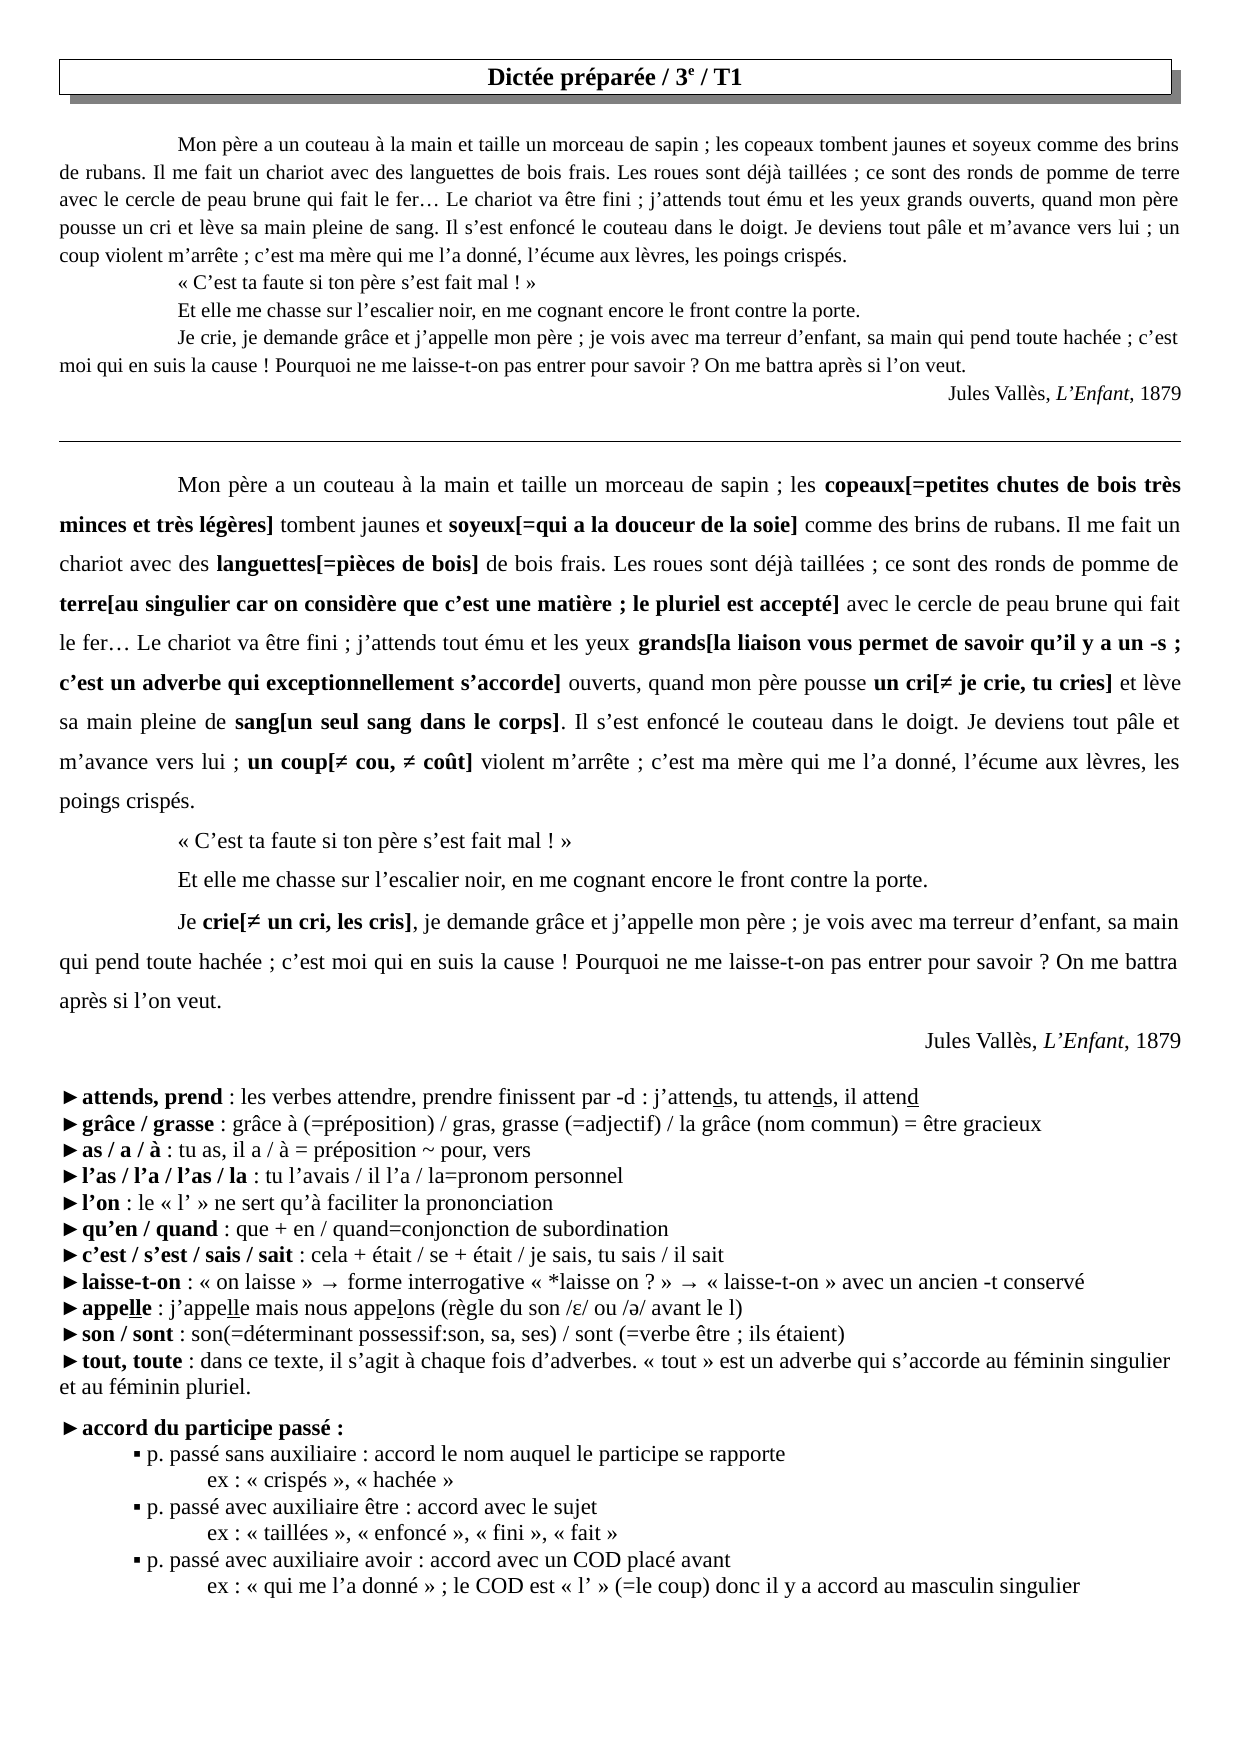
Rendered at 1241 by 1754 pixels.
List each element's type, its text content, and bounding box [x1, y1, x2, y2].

text ►l’as / l’a / l’as / la : tu l’avais / il l’a / la=pronom personnel [59, 1162, 1181, 1189]
text Jules Vallès, L’Enfant, 1879 [59, 1027, 1181, 1053]
text ►appelle : j’appelle mais nous appelons (règle du son /ɛ/ ou /ə/ avant le l) [59, 1294, 1181, 1320]
text ►grâce / grasse : grâce à (=préposition) / gras, grasse (=adjectif) / la grâce (nom commun) = être gracieux [59, 1109, 1181, 1136]
text ▪ p. passé sans auxiliaire : accord le nom auquel le participe se rapporte [59, 1440, 1181, 1467]
text Jules Vallès, L’Enfant, 1879 [59, 381, 1181, 404]
text Et elle me chasse sur l’escalier noir, en me cognant encore le front contre la porte. [59, 866, 1181, 893]
text ▪ p. passé avec auxiliaire avoir : accord avec un COD placé avant [59, 1546, 1181, 1572]
text ►tout, toute : dans ce texte, il s’agit à chaque fois d’adverbes. « tout » est un adverbe qui s’accorde au féminin singulier et au féminin pluriel. [59, 1347, 1181, 1399]
text Et elle me chasse sur l’escalier noir, en me cognant encore le front contre la porte. [59, 298, 1181, 322]
text ►attends, prend : les verbes attendre, prendre finissent par -d : j’attends, tu attends, il attend [59, 1083, 1181, 1109]
text ►son / sont : son(=déterminant possessif:son, sa, ses) / sont (=verbe être ; ils étaient) [59, 1320, 1181, 1347]
text ex : « taillées », « enfoncé », « fini », « fait » [59, 1519, 1181, 1546]
text « C’est ta faute si ton père s’est fait mal ! » [59, 270, 1181, 294]
text ►as / a / à : tu as, il a / à = préposition ~ pour, vers [59, 1136, 1181, 1162]
text Je crie[≠ un cri, les cris], je demande grâce et j’appelle mon père ; je vois avec ma terreur d’enfant, sa main qui pend toute hachée ; c’est moi qui en suis la cause ! Pourquoi ne me laisse-t-on pas entrer pour savoir ? On me battra après si l’on veut. [59, 906, 1181, 1013]
text ex : « qui me l’a donné » ; le COD est « l’ » (=le coup) donc il y a accord au masculin singulier [59, 1572, 1181, 1598]
text ►l’on : le « l’ » ne sert qu’à faciliter la prononciation [59, 1189, 1181, 1215]
text Je crie, je demande grâce et j’appelle mon père ; je vois avec ma terreur d’enfant, sa main qui pend toute hachée ; c’est moi qui en suis la cause ! Pourquoi ne me laisse-t-on pas entrer pour savoir ? On me battra après si l’on veut. [59, 325, 1181, 377]
text ex : « crispés », « hachée » [59, 1467, 1181, 1493]
text Dictée préparée / 3e / T1 [60, 60, 1171, 94]
text ►laisse-t-on : « on laisse » → forme interrogative « *laisse on ? » → « laisse-t-on » avec un ancien -t conservé [59, 1268, 1181, 1294]
text Mon père a un couteau à la main et taille un morceau de sapin ; les copeaux[=petites chutes de bois très minces et très légères] tombent jaunes et soyeux[=qui a la douceur de la soie] comme des brins de rubans. Il me fait un chariot avec des languettes[=pièces de bois] de bois frais. Les roues sont déjà taillées ; ce sont des ronds de pomme de terre[au singulier car on considère que c’est une matière ; le pluriel est accepté] avec le cercle de peau brune qui fait le fer… Le chariot va être fini ; j’attends tout ému et les yeux grands[la liaison vous permet de savoir qu’il y a un -s ; c’est un adverbe qui exceptionnellement s’accorde] ouverts, quand mon père pousse un cri[≠ je crie, tu cries] et lève sa main pleine de sang[un seul sang dans le corps]. Il s’est enfoncé le couteau dans le doigt. Je deviens tout pâle et m’avance vers lui ; un coup[≠ cou, ≠ coût] violent m’arrête ; c’est ma mère qui me l’a donné, l’écume aux lèvres, les poings crispés. [59, 472, 1181, 814]
text « C’est ta faute si ton père s’est fait mal ! » [59, 827, 1181, 853]
text Mon père a un couteau à la main et taille un morceau de sapin ; les copeaux tombent jaunes et soyeux comme des brins de rubans. Il me fait un chariot avec des languettes de bois frais. Les roues sont déjà taillées ; ce sont des ronds de pomme de terre avec le cercle de peau brune qui fait le fer… Le chariot va être fini ; j’attends tout ému et les yeux grands ouverts, quand mon père pousse un cri et lève sa main pleine de sang. Il s’est enfoncé le couteau dans le doigt. Je deviens tout pâle et m’avance vers lui ; un coup violent m’arrête ; c’est ma mère qui me l’a donné, l’écume aux lèvres, les poings crispés. [59, 132, 1181, 267]
text ▪ p. passé avec auxiliaire être : accord avec le sujet [59, 1493, 1181, 1519]
text ►qu’en / quand : que + en / quand=conjonction de subordination [59, 1215, 1181, 1241]
text ►c’est / s’est / sais / sait : cela + était / se + était / je sais, tu sais / il sait [59, 1241, 1181, 1268]
text ►accord du participe passé : [59, 1414, 1181, 1440]
